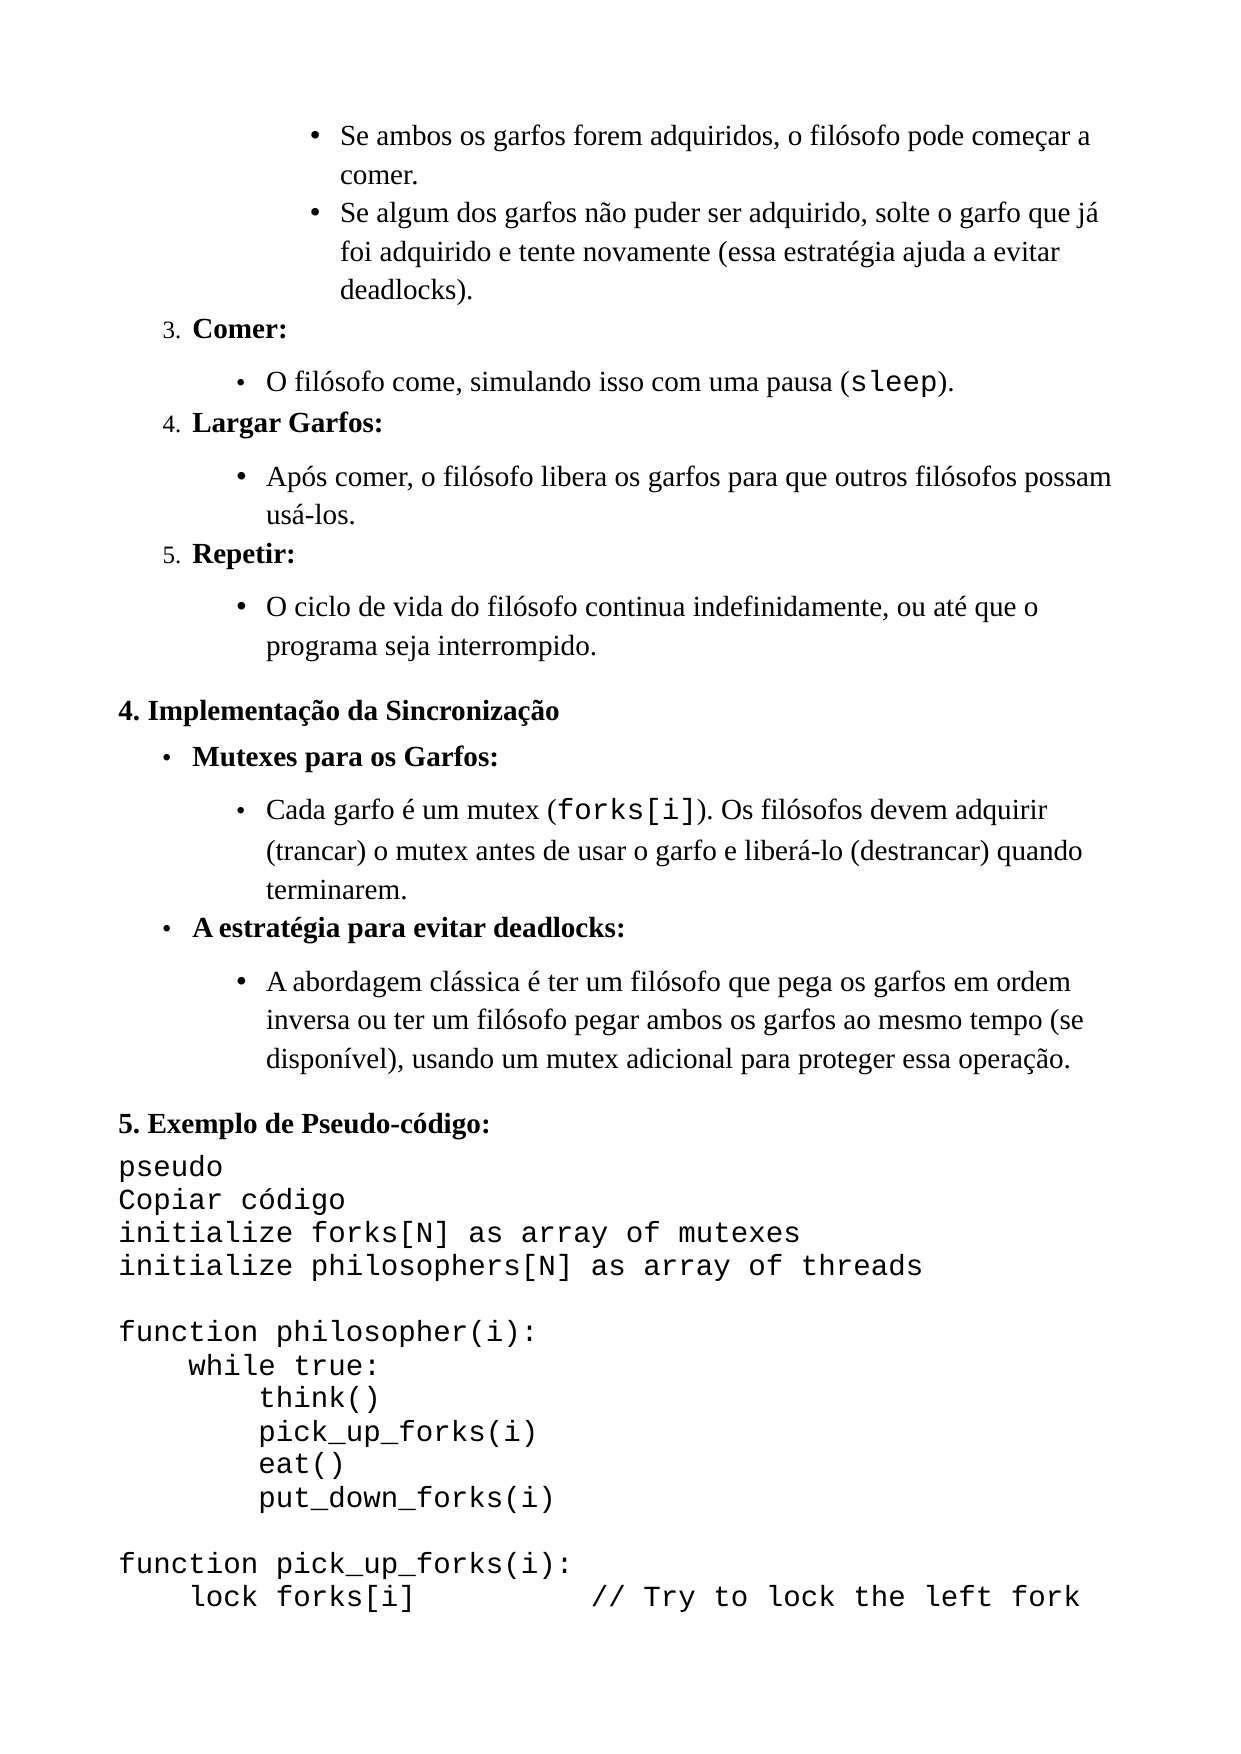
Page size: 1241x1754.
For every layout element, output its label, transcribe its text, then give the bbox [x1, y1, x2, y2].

text function philosopher(i): [118, 1318, 1122, 1351]
text think() [118, 1384, 1122, 1417]
text pseudo [118, 1152, 1122, 1186]
text put_down_forks(i) [118, 1483, 1122, 1516]
list O filósofo come, simulando isso com uma pausa (sleep). [236, 364, 1122, 400]
list Comer: [162, 311, 1122, 344]
list Repetir: [162, 536, 1122, 569]
list Se algum dos garfos não puder ser adquirido, solte o garfo que já foi adquirido e tente novamente (essa estratégia ajuda a evitar deadlocks). [310, 195, 1122, 306]
text while true: [118, 1351, 1122, 1384]
subtitle 5. Exemplo de Pseudo-código: [118, 1106, 1122, 1140]
list Mutexes para os Garfos: [162, 739, 1122, 773]
list Se ambos os garfos forem adquiridos, o filósofo pode começar a comer. [310, 118, 1122, 190]
text Copiar código [118, 1186, 1122, 1218]
list Cada garfo é um mutex (forks[i]). Os filósofos devem adquirir (trancar) o mutex antes de usar o garfo e liberá-lo (destrancar) quando terminarem. [236, 792, 1122, 906]
text initialize forks[N] as array of mutexes [118, 1218, 1122, 1252]
text lock forks[i] // Try to lock the left fork [118, 1582, 1122, 1615]
text initialize philosophers[N] as array of threads [118, 1252, 1122, 1284]
text function pick_up_forks(i): [118, 1549, 1122, 1582]
list A estratégia para evitar deadlocks: [162, 911, 1122, 944]
list Após comer, o filósofo libera os garfos para que outros filósofos possam usá-los. [236, 459, 1122, 531]
list O ciclo de vida do filósofo continua indefinidamente, ou até que o programa seja interrompido. [236, 589, 1122, 661]
text eat() [118, 1450, 1122, 1483]
text pick_up_forks(i) [118, 1417, 1122, 1450]
list Largar Garfos: [162, 406, 1122, 439]
subtitle 4. Implementação da Sincronização [118, 693, 1122, 727]
list A abordagem clássica é ter um filósofo que pega os garfos em ordem inversa ou ter um filósofo pegar ambos os garfos ao mesmo tempo (se disponível), usando um mutex adicional para proteger essa operação. [236, 964, 1122, 1074]
